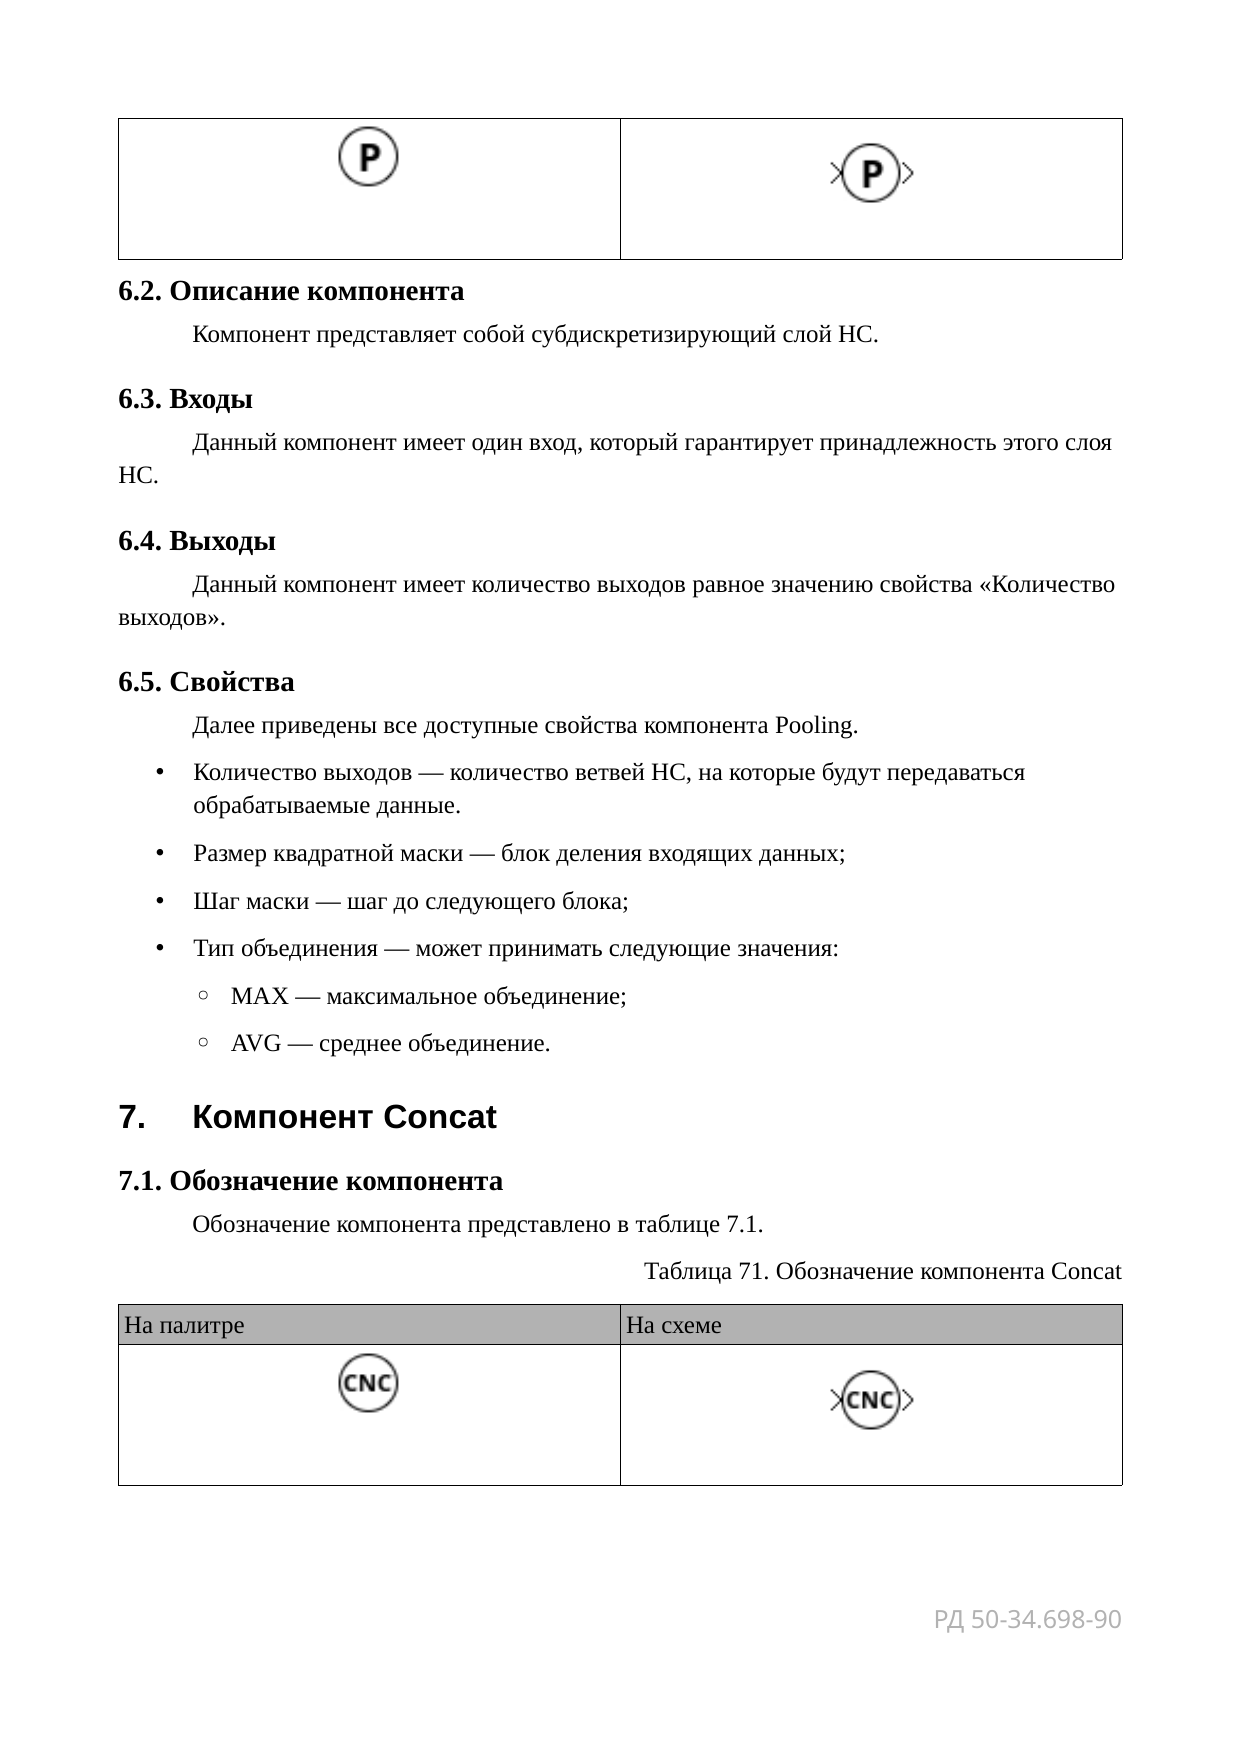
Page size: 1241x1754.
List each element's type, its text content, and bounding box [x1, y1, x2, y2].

subtitle 6.4. Выходы [118, 523, 1122, 556]
list Тип объединения — может принимать следующие значения: [156, 933, 1122, 962]
picture [335, 123, 403, 191]
text Данный компонент имеет один вход, который гарантирует принадлежность этого слоя НС. [118, 427, 1122, 489]
text Обозначение компонента представлено в таблице 7.1. [118, 1209, 1122, 1237]
subtitle 6.2. Описание компонента [118, 273, 1122, 307]
picture [821, 123, 922, 224]
subtitle 6.5. Свойства [118, 664, 1122, 697]
text Таблица 71. Обозначение компонента Concat [118, 1256, 1122, 1285]
subtitle 6.3. Входы [118, 381, 1122, 415]
list AVG — среднее объединение. [193, 1028, 1122, 1057]
table_cell [119, 1345, 620, 1484]
table_cell [621, 119, 1122, 258]
picture [821, 1350, 922, 1451]
list Размер квадратной маски — блок деления входящих данных; [156, 838, 1122, 867]
picture [335, 1350, 403, 1417]
subtitle Компонент Concat [118, 1097, 1122, 1136]
text Компонент представляет собой субдискретизирующий слой НС. [118, 319, 1122, 348]
text Данный компонент имеет количество выходов равное значению свойства «Количество выходов». [118, 569, 1122, 630]
table_header На палитре [119, 1305, 620, 1344]
text Далее приведены все доступные свойства компонента Pooling. [118, 710, 1122, 739]
subtitle 7.1. Обозначение компонента [118, 1163, 1122, 1196]
table_header На схеме [621, 1305, 1122, 1344]
list MAX — максимальное объединение; [193, 981, 1122, 1010]
list Количество выходов — количество ветвей НС, на которые будут передаваться обрабатываемые данные. [156, 757, 1122, 819]
table_cell [621, 1345, 1122, 1484]
list Шаг маски — шаг до следующего блока; [156, 886, 1122, 914]
table_cell [119, 119, 620, 258]
